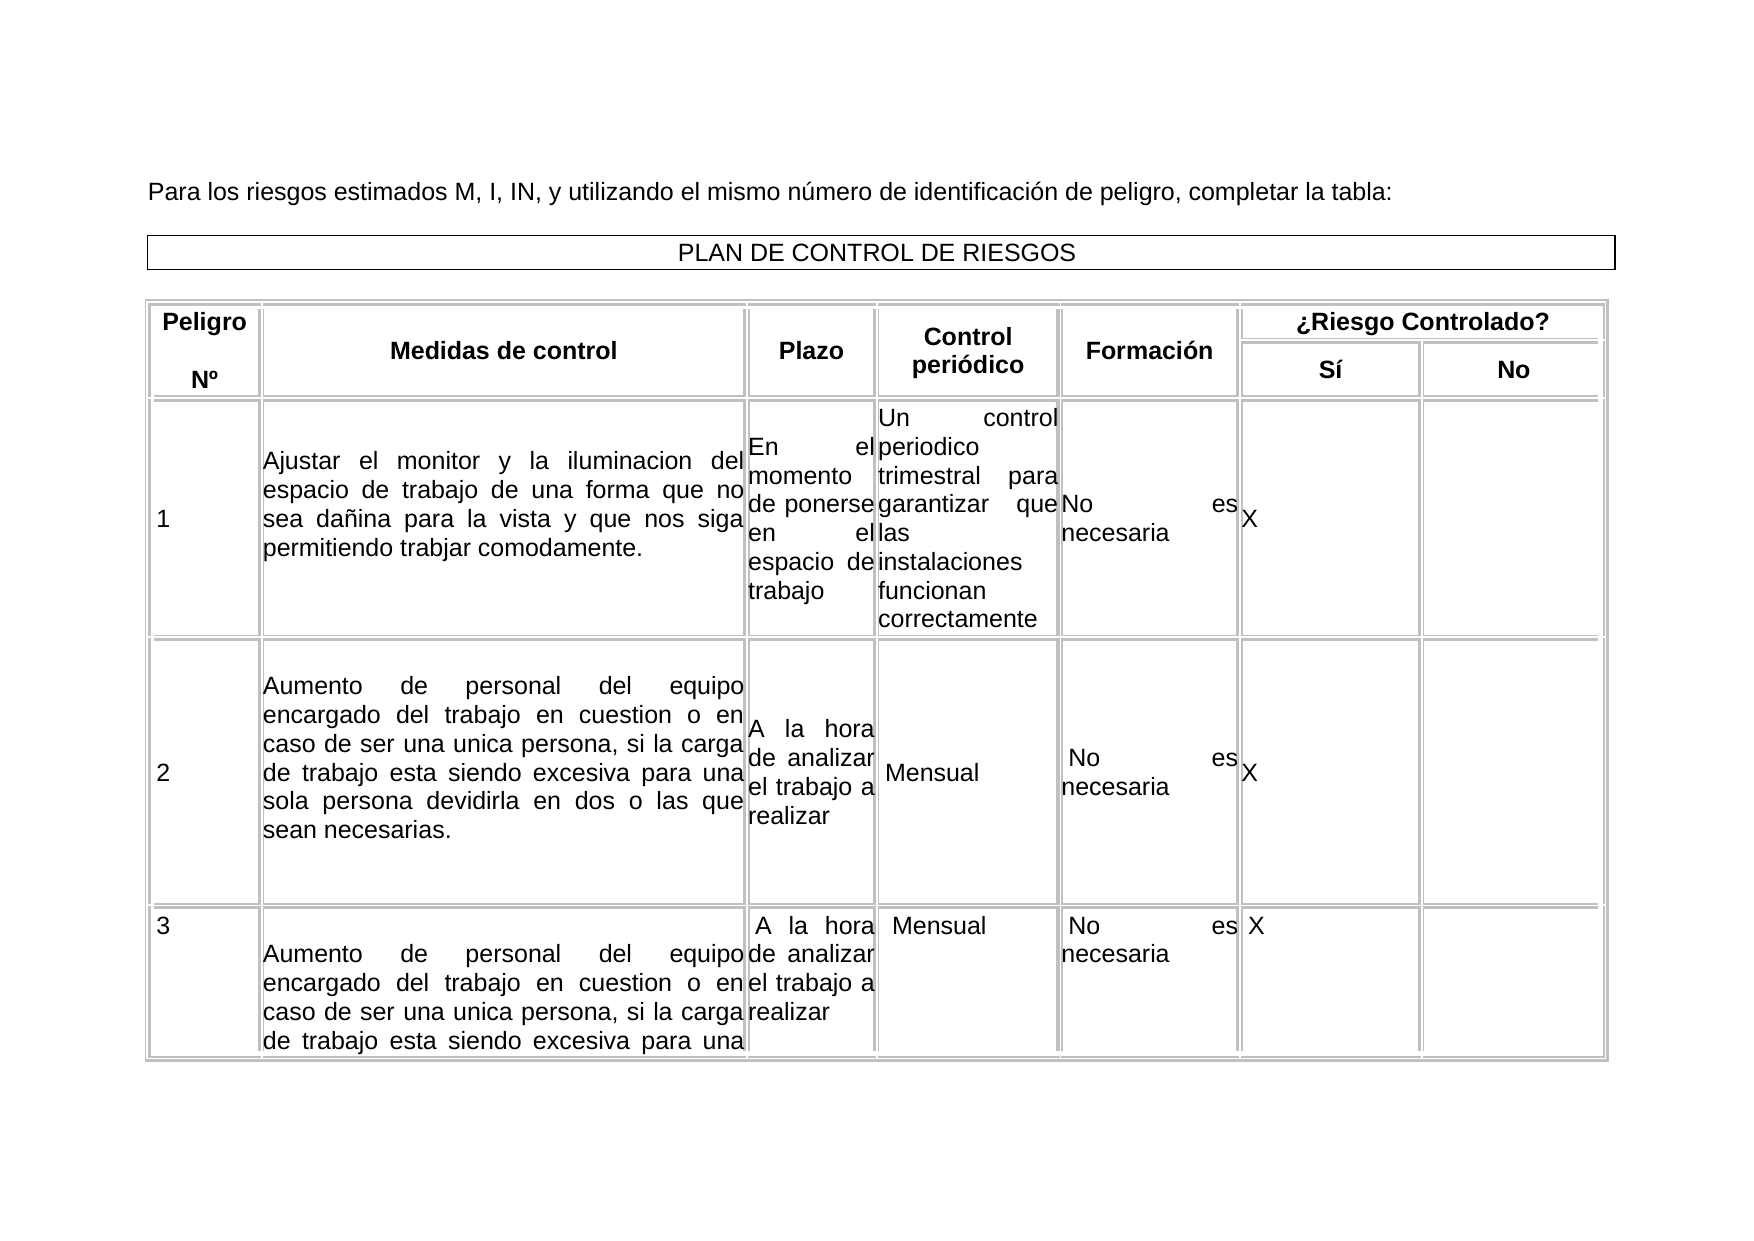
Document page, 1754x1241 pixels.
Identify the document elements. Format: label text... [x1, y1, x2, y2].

table_cell X [1239, 903, 1421, 1056]
table_cell Aumento de personal del equipo encargado del trabajo en cuestion o en caso de ser una unica persona, si la carga de trabajo esta siendo excesiva para una [261, 903, 746, 1056]
table_cell Aumento de personal del equipo encargado del trabajo en cuestion o en caso de ser una unica persona, si la carga de trabajo esta siendo excesiva para una sola persona devidirla en dos o las que sean necesarias. [264, 641, 743, 903]
table_cell Sí [1243, 344, 1418, 395]
table_header Formación [1060, 301, 1239, 395]
table_cell 3 [148, 903, 261, 1056]
table_header Medidas de control [261, 301, 746, 395]
table_cell Un control periodico trimestral para garantizar que las instalaciones funcionan correctamente [879, 402, 1056, 635]
table_header Peligro Nº [151, 306, 261, 395]
table_cell X [1243, 641, 1418, 903]
table_header Plazo [746, 301, 876, 395]
table_cell [1421, 903, 1606, 1056]
table_cell En el momento de ponerse en el espacio de trabajo [750, 402, 873, 635]
text Para los riesgos estimados M, I, IN, y utilizando el mismo número de identificación de peligro, completar la tabla: [148, 177, 1606, 206]
table_cell 1 [148, 395, 261, 635]
table_cell A la hora de analizar el trabajo a realizar [750, 641, 873, 903]
table_cell X [1243, 402, 1418, 635]
table_cell Ajustar el monitor y la iluminacion del espacio de trabajo de una forma que no sea dañina para la vista y que nos siga permitiendo trabjar comodamente. [264, 402, 743, 635]
table_cell Mensual [879, 641, 1056, 903]
table_cell 2 [148, 635, 261, 903]
table_cell [1421, 395, 1606, 635]
table_header Control periódico [876, 301, 1059, 395]
table_cell No [1421, 338, 1606, 395]
table_cell No es necesaria [1063, 402, 1236, 635]
table_cell A la hora de analizar el trabajo a realizar [746, 903, 876, 1056]
table_header ¿Riesgo Controlado? [1239, 301, 1606, 337]
table_cell No es necesaria [1063, 641, 1236, 903]
table_cell Mensual [876, 903, 1059, 1056]
text PLAN DE CONTROL DE RIESGOS [148, 236, 1614, 269]
table_cell No es necesaria [1060, 903, 1239, 1056]
table_cell [1421, 635, 1606, 903]
